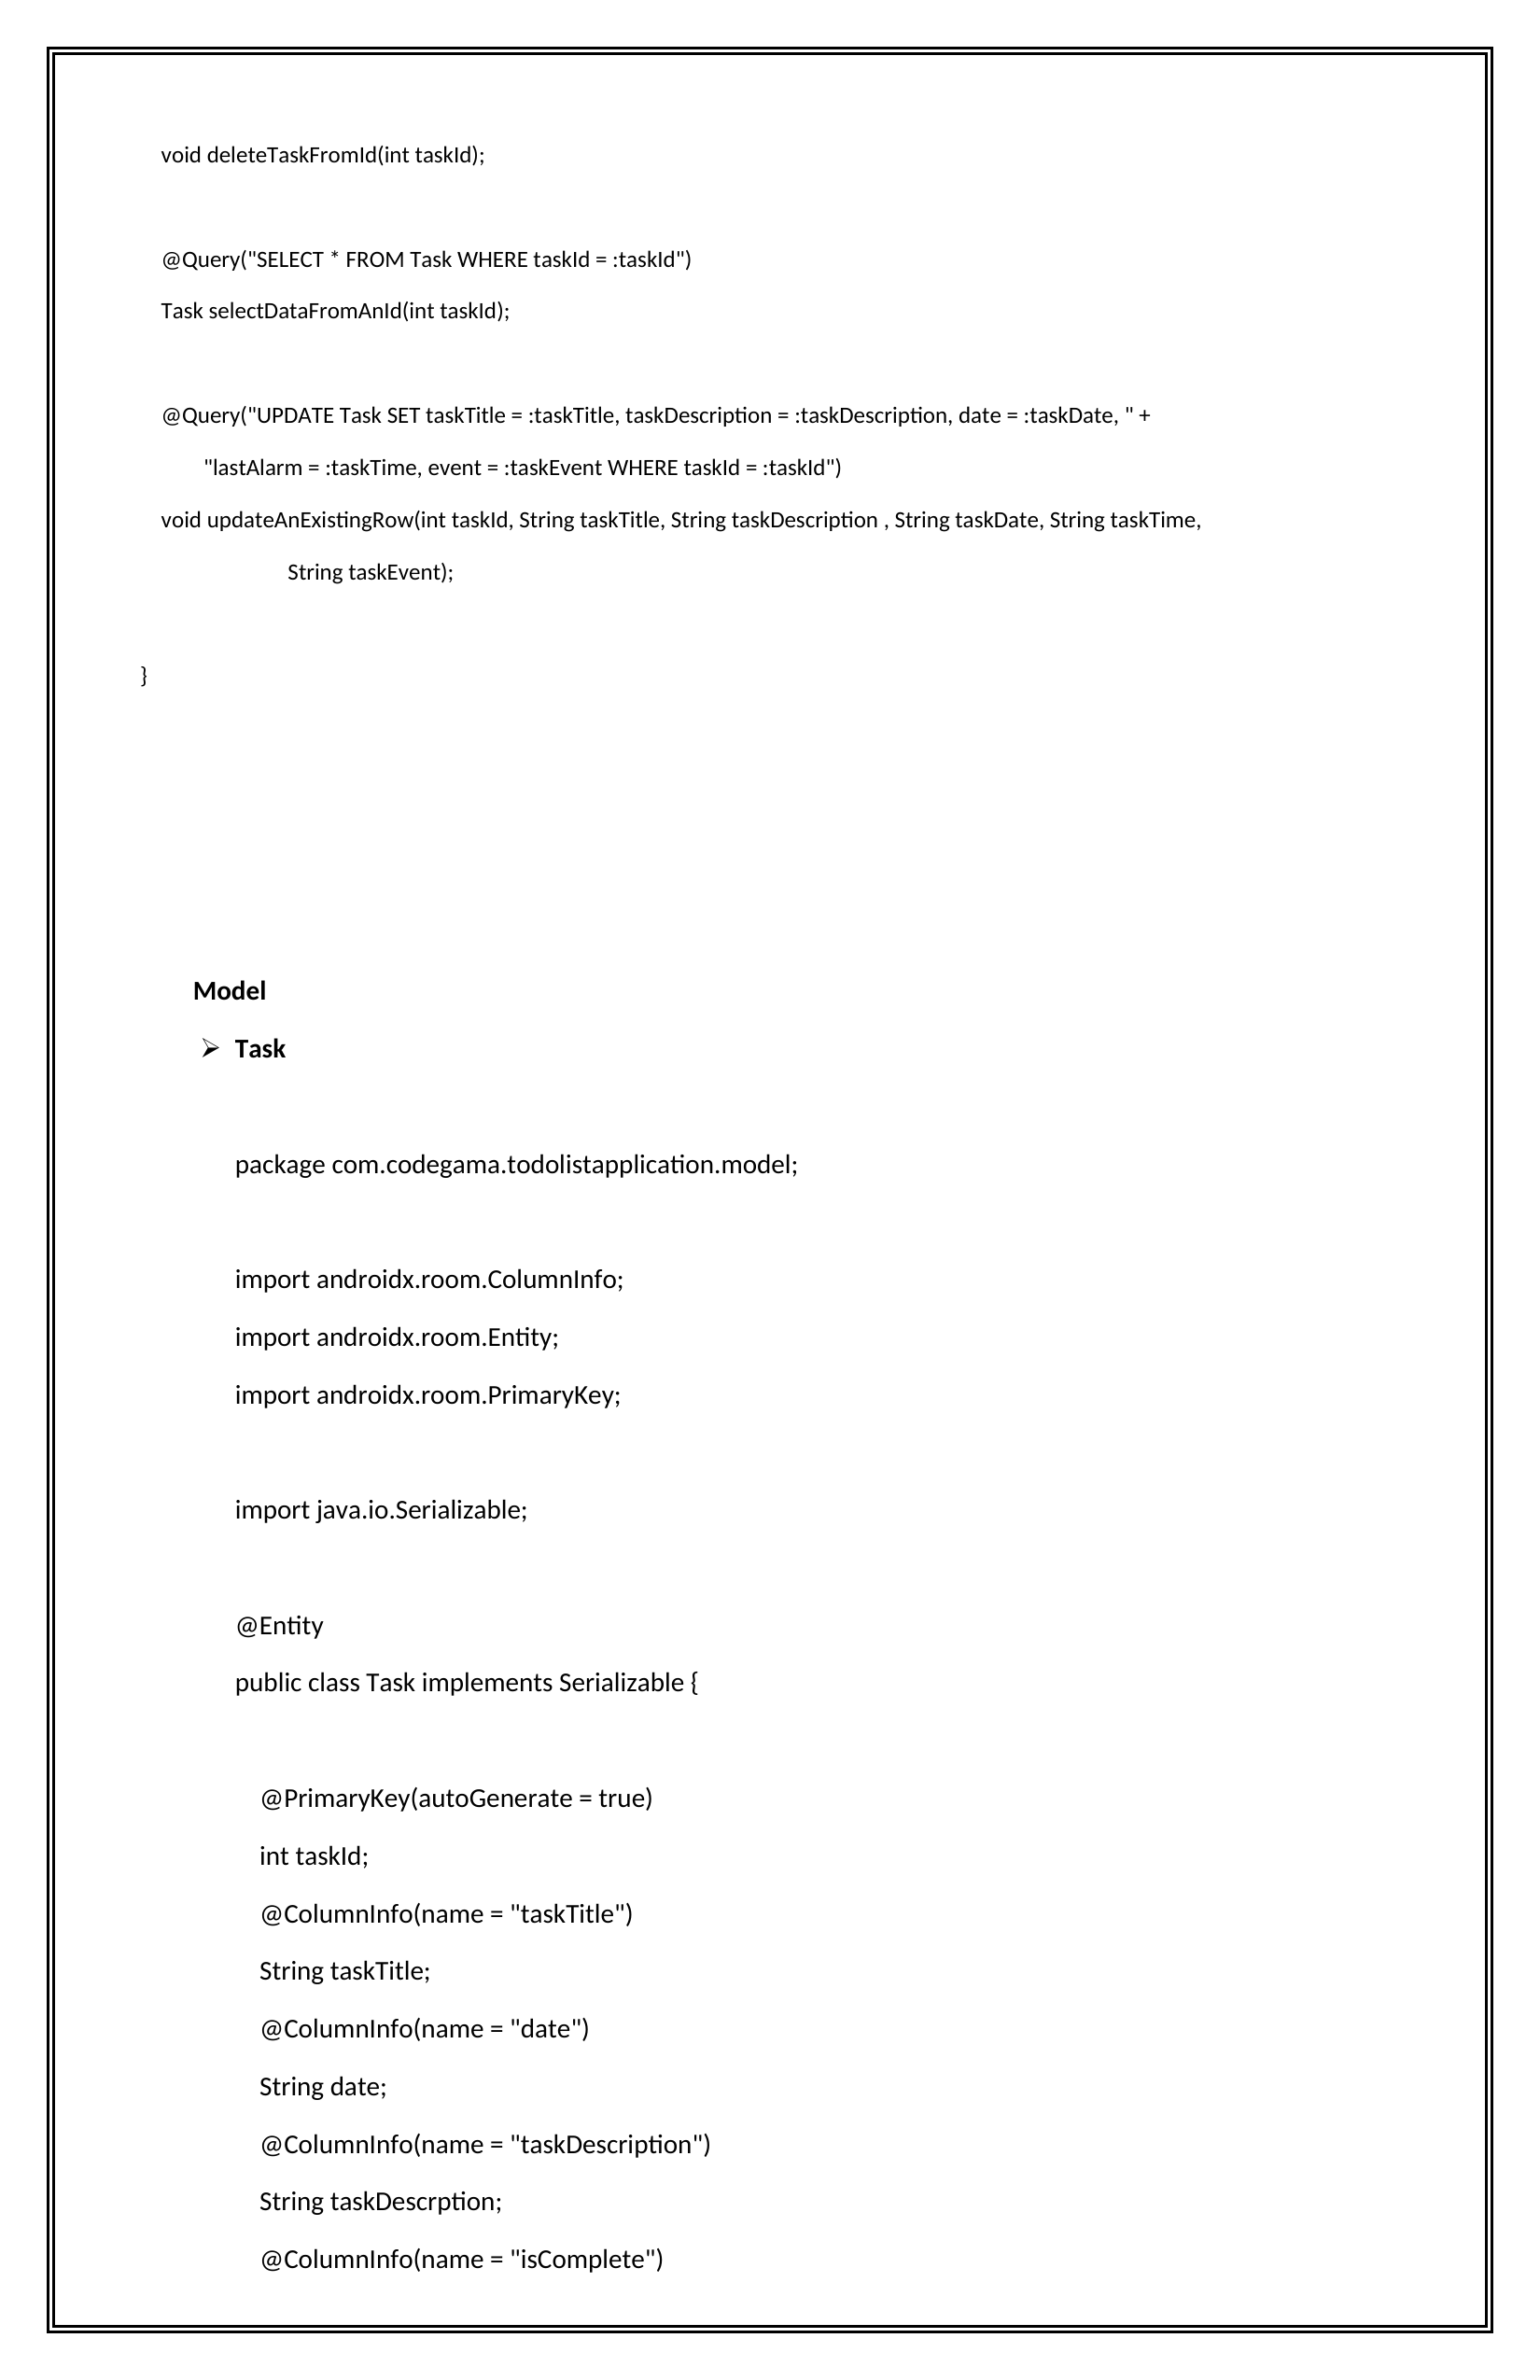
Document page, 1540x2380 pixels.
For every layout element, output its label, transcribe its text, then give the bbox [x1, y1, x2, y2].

text } [140, 661, 1400, 690]
list @PrimaryKey(autoGenerate = true) [235, 1781, 1400, 1814]
list @ColumnInfo(name = "taskDescription") [235, 2127, 1400, 2160]
list @Entity [235, 1608, 1400, 1641]
text @Query("UPDATE Task SET taskTitle = :taskTitle, taskDescription = :taskDescription, date = :taskDate, " + [140, 400, 1400, 429]
list import androidx.room.PrimaryKey; [235, 1378, 1400, 1410]
list int taskId; [235, 1839, 1400, 1872]
list public class Task implements Serializable { [235, 1665, 1400, 1699]
text String taskEvent); [140, 557, 1400, 585]
list String taskDescrption; [235, 2185, 1400, 2218]
list @ColumnInfo(name = "date") [235, 2011, 1400, 2045]
list package com.codegama.todolistapplication.model; [235, 1147, 1400, 1180]
text @Query("SELECT * FROM Task WHERE taskId = :taskId") [140, 245, 1400, 273]
text Task selectDataFromAnId(int taskId); [140, 296, 1400, 325]
list String taskTitle; [235, 1953, 1400, 1987]
text void deleteTaskFromId(int taskId); [140, 140, 1400, 169]
list @ColumnInfo(name = "isComplete") [235, 2242, 1400, 2275]
list String date; [235, 2069, 1400, 2103]
list import androidx.room.Entity; [235, 1320, 1400, 1352]
text void updateAnExistingRow(int taskId, String taskTitle, String taskDescription , String taskDate, String taskTime, [140, 505, 1400, 533]
list import androidx.room.ColumnInfo; [235, 1262, 1400, 1295]
text "lastAlarm = :taskTime, event = :taskEvent WHERE taskId = :taskId") [140, 453, 1400, 482]
list @ColumnInfo(name = "taskTitle") [235, 1897, 1400, 1929]
text Model [140, 973, 1400, 1007]
list Task [200, 1031, 1400, 1065]
list import java.io.Serializable; [235, 1492, 1400, 1526]
